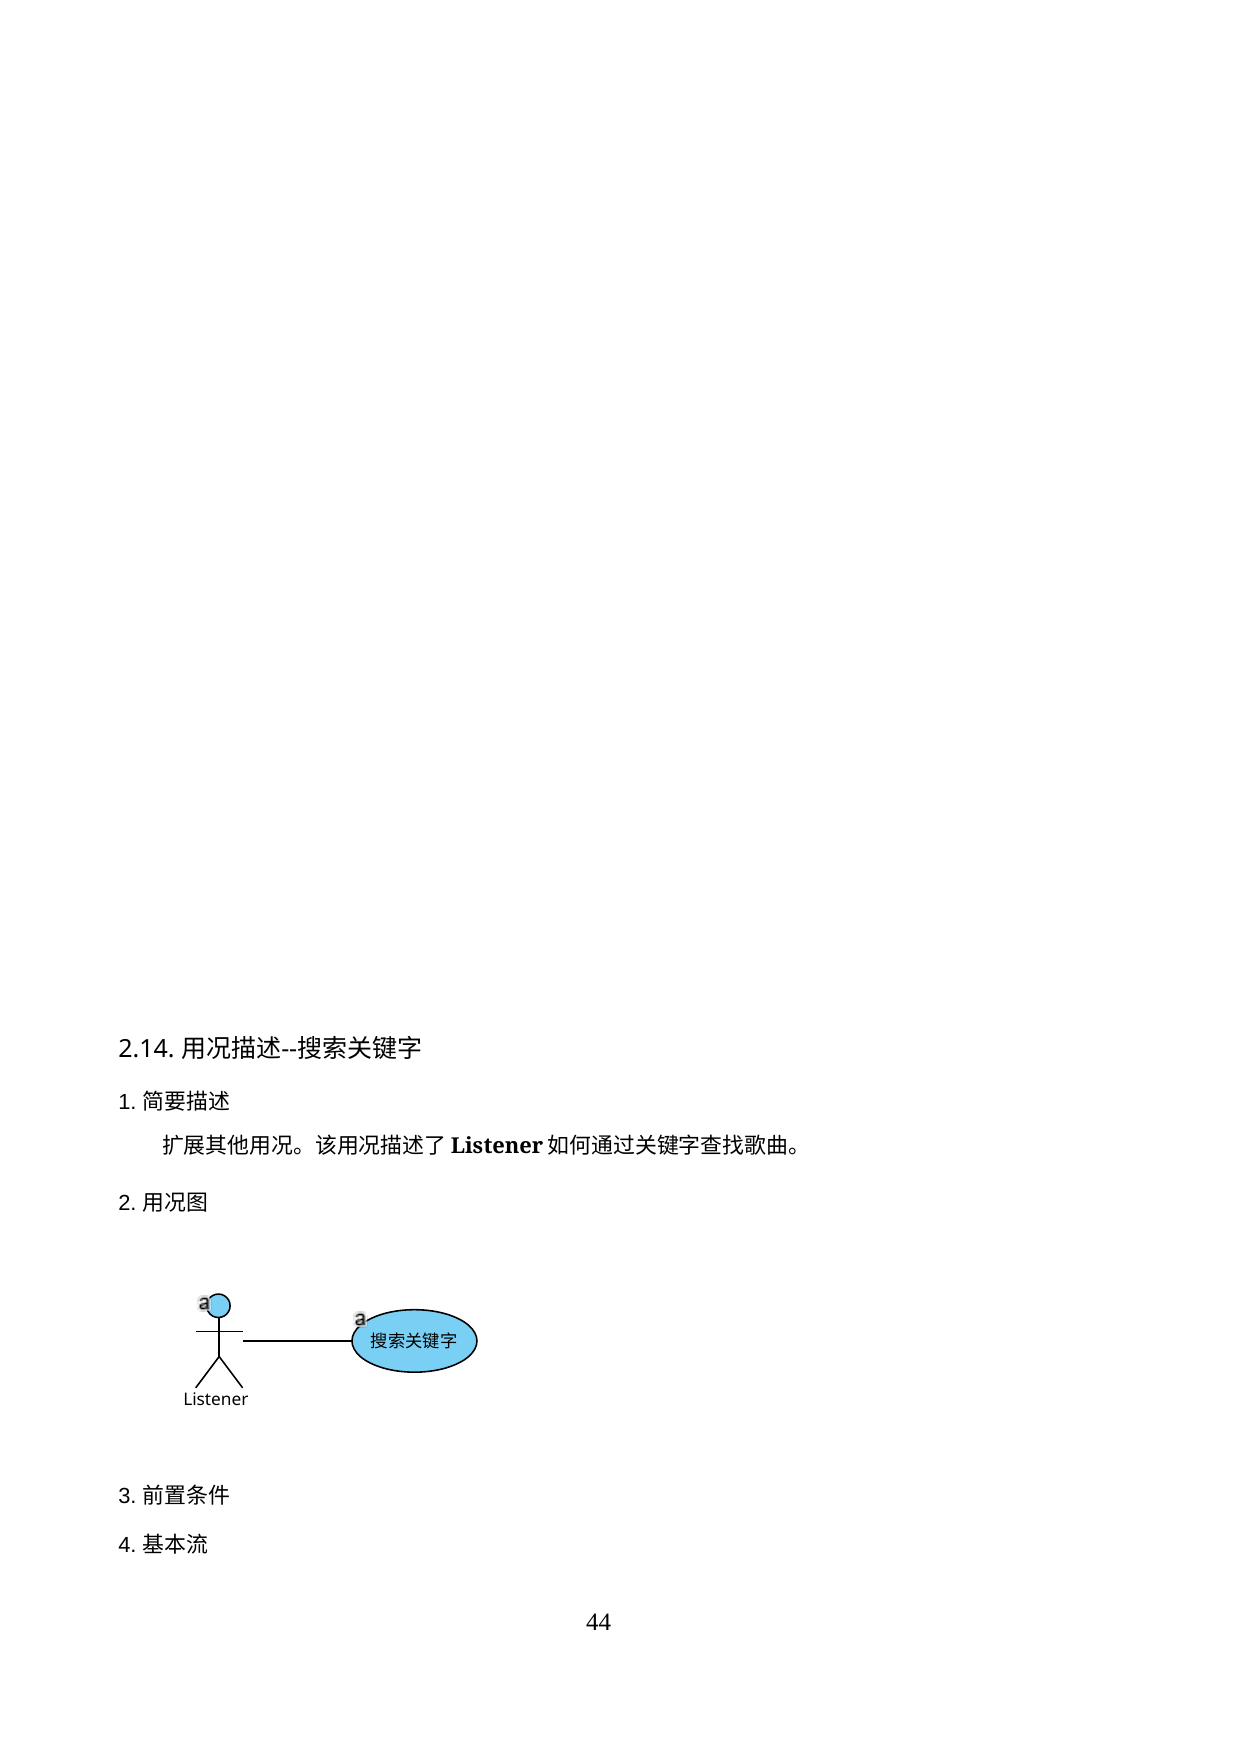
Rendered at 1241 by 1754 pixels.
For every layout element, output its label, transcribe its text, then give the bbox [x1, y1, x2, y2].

subtitle 基本流 [118, 1527, 1122, 1559]
subtitle 用况描述--搜索关键字 [118, 1029, 1122, 1065]
text 扩展其他用况。该用况描述了Listener如何通过关键字查找歌曲。 [118, 1128, 1122, 1160]
subtitle 前置条件 [118, 1478, 1122, 1509]
subtitle 简要描述 [118, 1084, 1122, 1116]
subtitle 用况图 [118, 1185, 1122, 1216]
